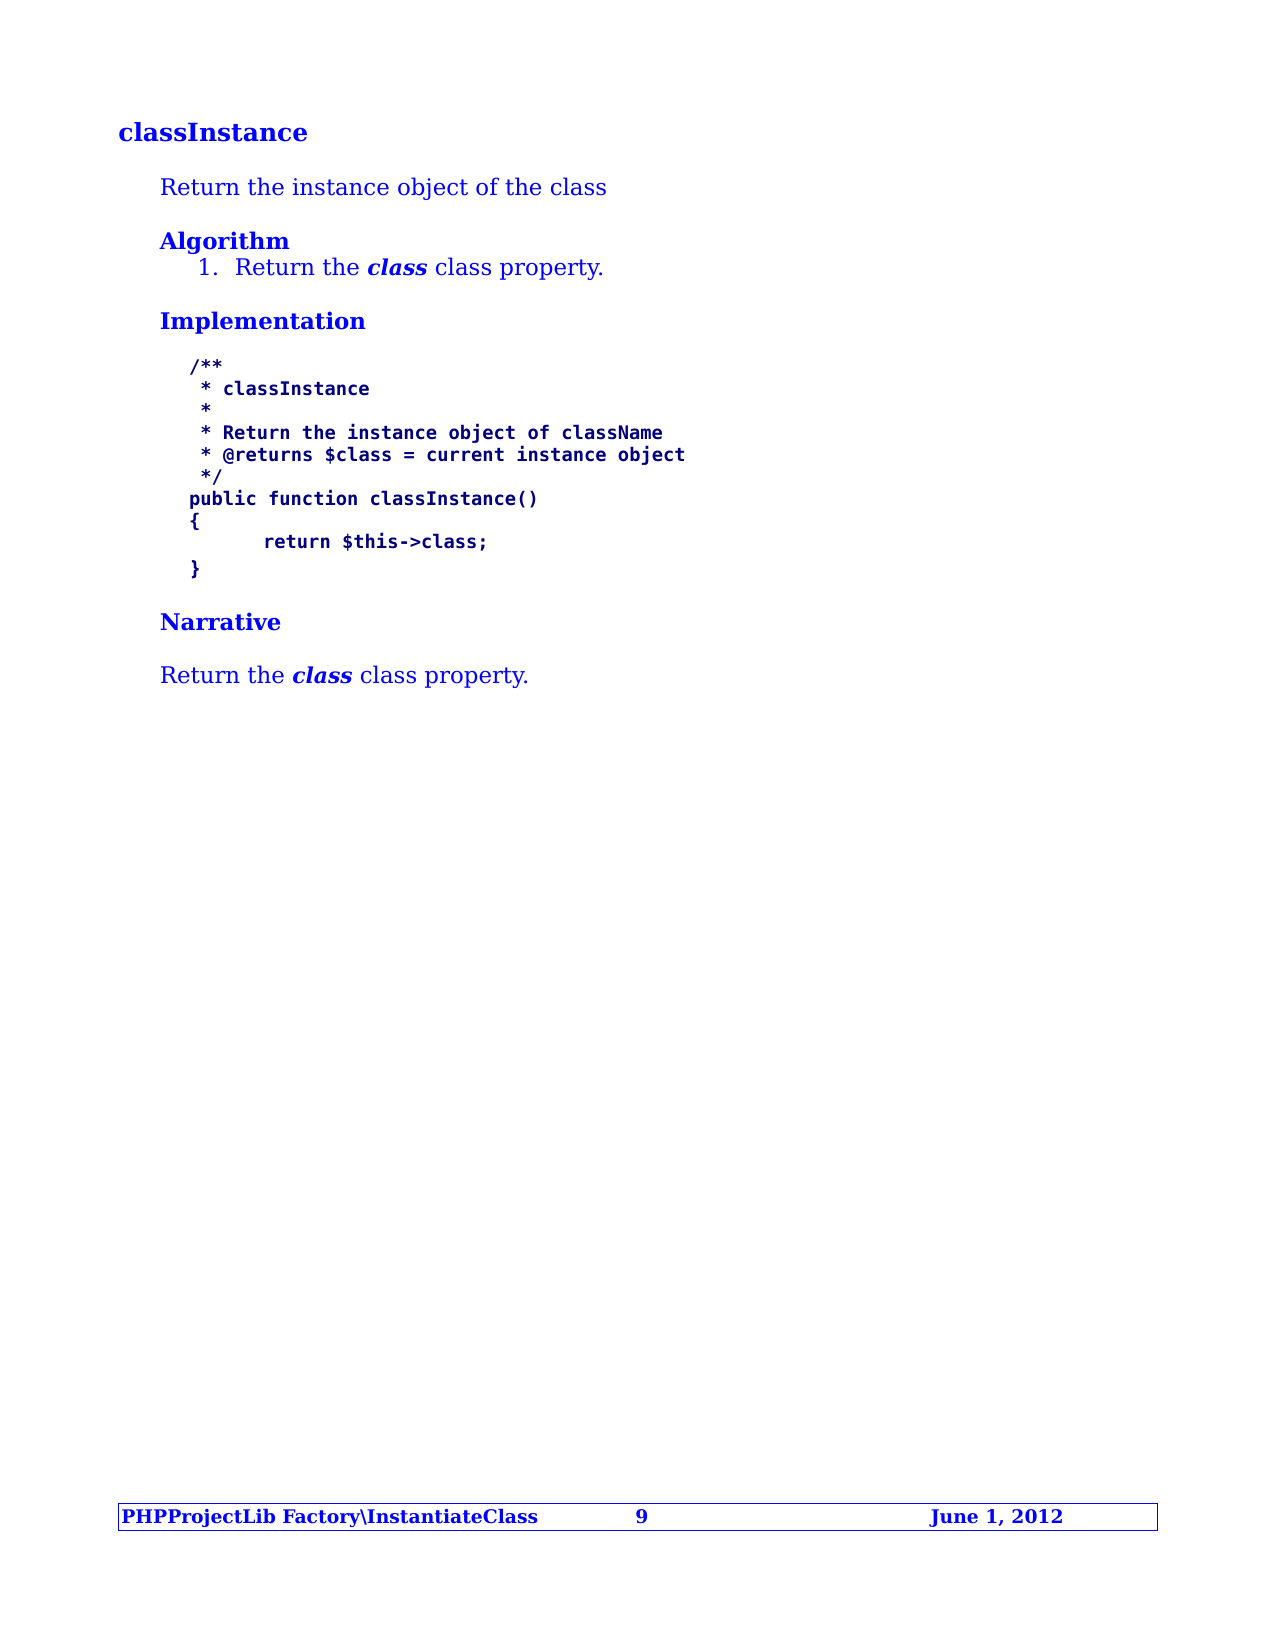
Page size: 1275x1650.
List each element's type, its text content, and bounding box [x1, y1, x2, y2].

list */ [189, 466, 1157, 488]
list public function classInstance() [189, 488, 1157, 509]
list * Return the instance object of className [189, 422, 1157, 444]
text Algorithm [159, 227, 1157, 254]
text Narrative [159, 608, 1157, 635]
list * @returns $class = current instance object [189, 444, 1157, 466]
list { [189, 509, 1157, 531]
list return $this->class; [189, 531, 1157, 553]
list * [189, 400, 1157, 422]
title classInstance [118, 118, 1157, 147]
list /** [189, 356, 1157, 378]
list Return the class class property. [197, 254, 1157, 281]
list } [189, 553, 1157, 582]
text Implementation [159, 308, 1157, 334]
list * classInstance [189, 378, 1157, 400]
text Return the class class property. [159, 662, 1157, 689]
text Return the instance object of the class [159, 174, 1157, 201]
